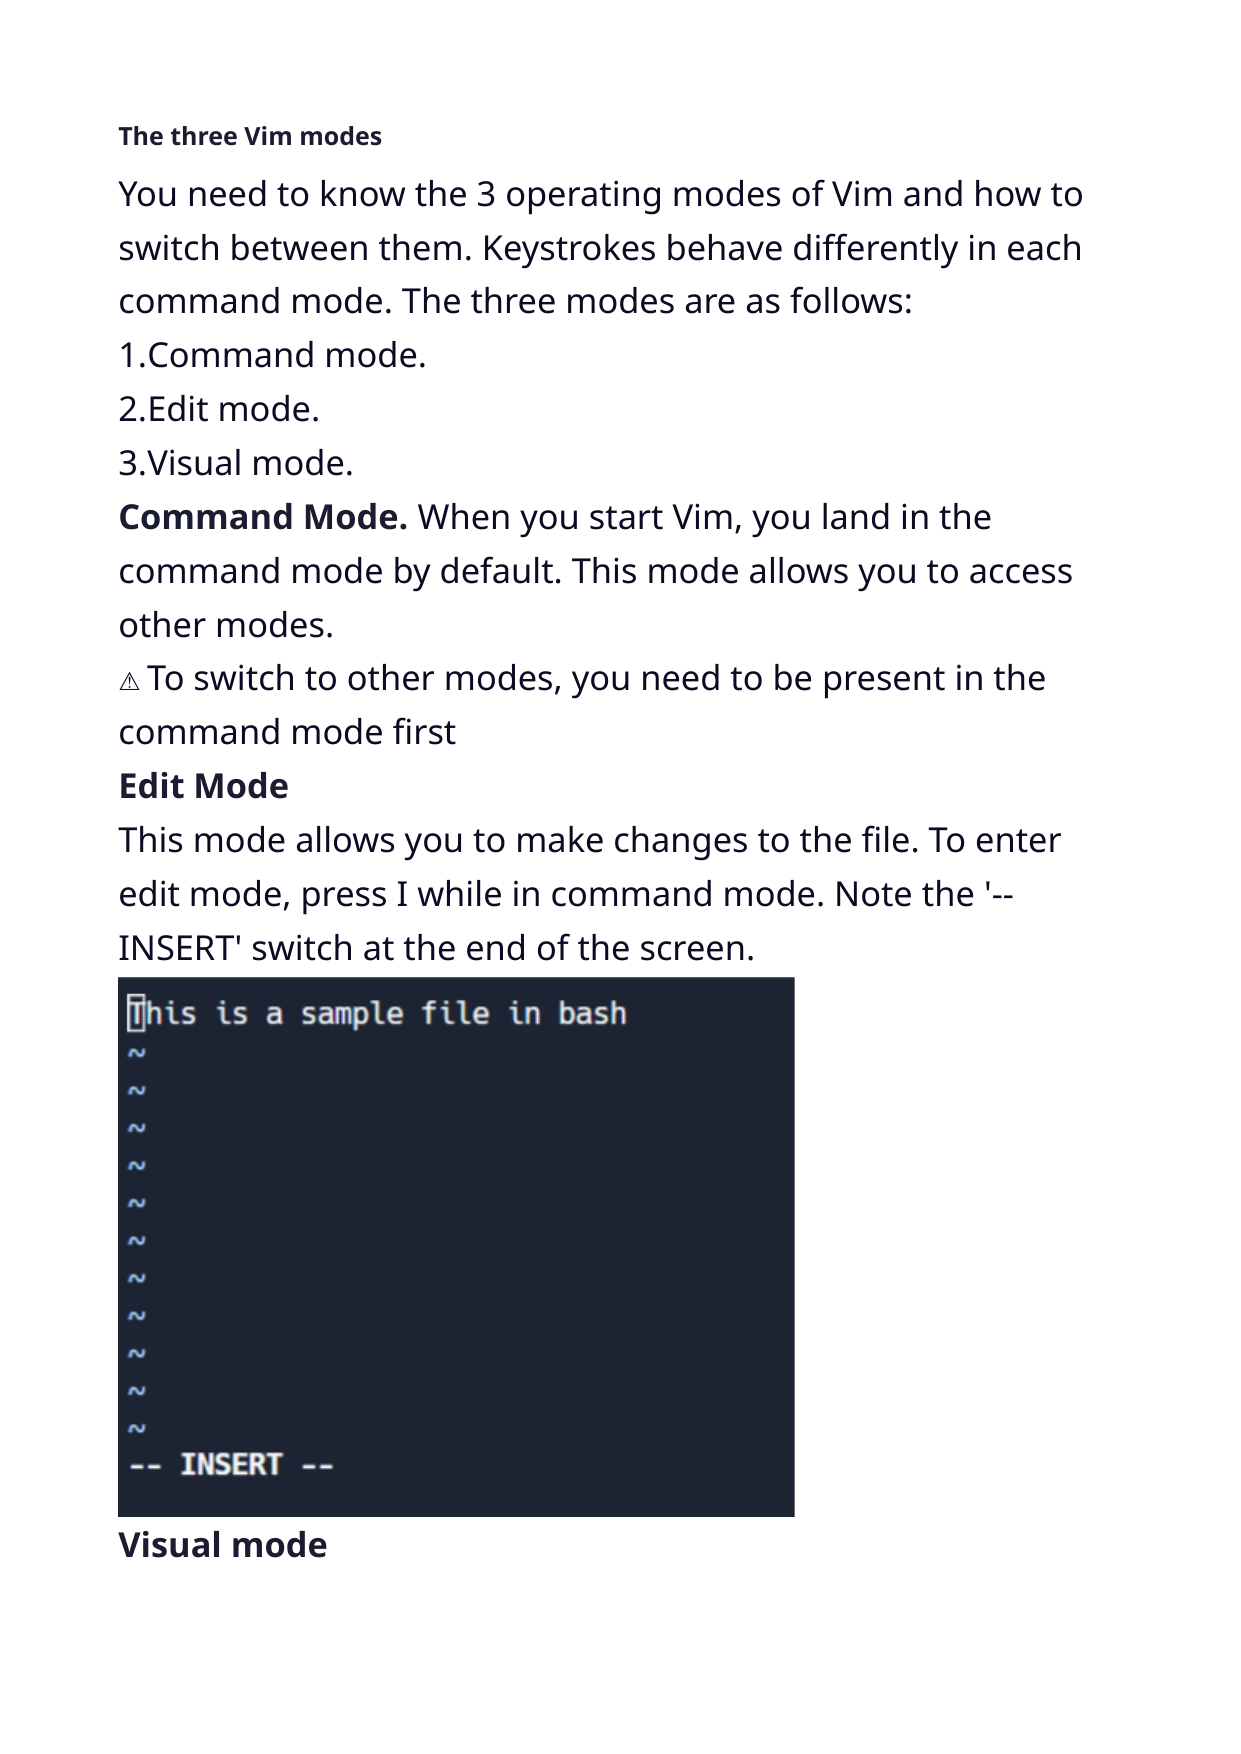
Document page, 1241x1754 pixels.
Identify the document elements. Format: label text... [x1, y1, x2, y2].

list Edit mode. [118, 385, 1122, 432]
subtitle The three Vim modes [118, 118, 1122, 152]
text Command Mode. When you start Vim, you land in the command mode by default. This mode allows you to access other modes. [118, 492, 1122, 647]
text Edit Mode [118, 762, 1122, 809]
picture [118, 977, 795, 1517]
text You need to know the 3 operating modes of Vim and how to switch between them. Keystrokes behave differently in each command mode. The three modes are as follows: [118, 169, 1122, 324]
text This mode allows you to make changes to the file. To enter edit mode, press I while in command mode. Note the '-- INSERT' switch at the end of the screen. [118, 816, 1122, 970]
list Command mode. [118, 331, 1122, 378]
text ⚠ To switch to other modes, you need to be present in the command mode first [118, 654, 1122, 755]
text Visual mode [118, 1521, 1122, 1567]
list Visual mode. [118, 439, 1122, 486]
